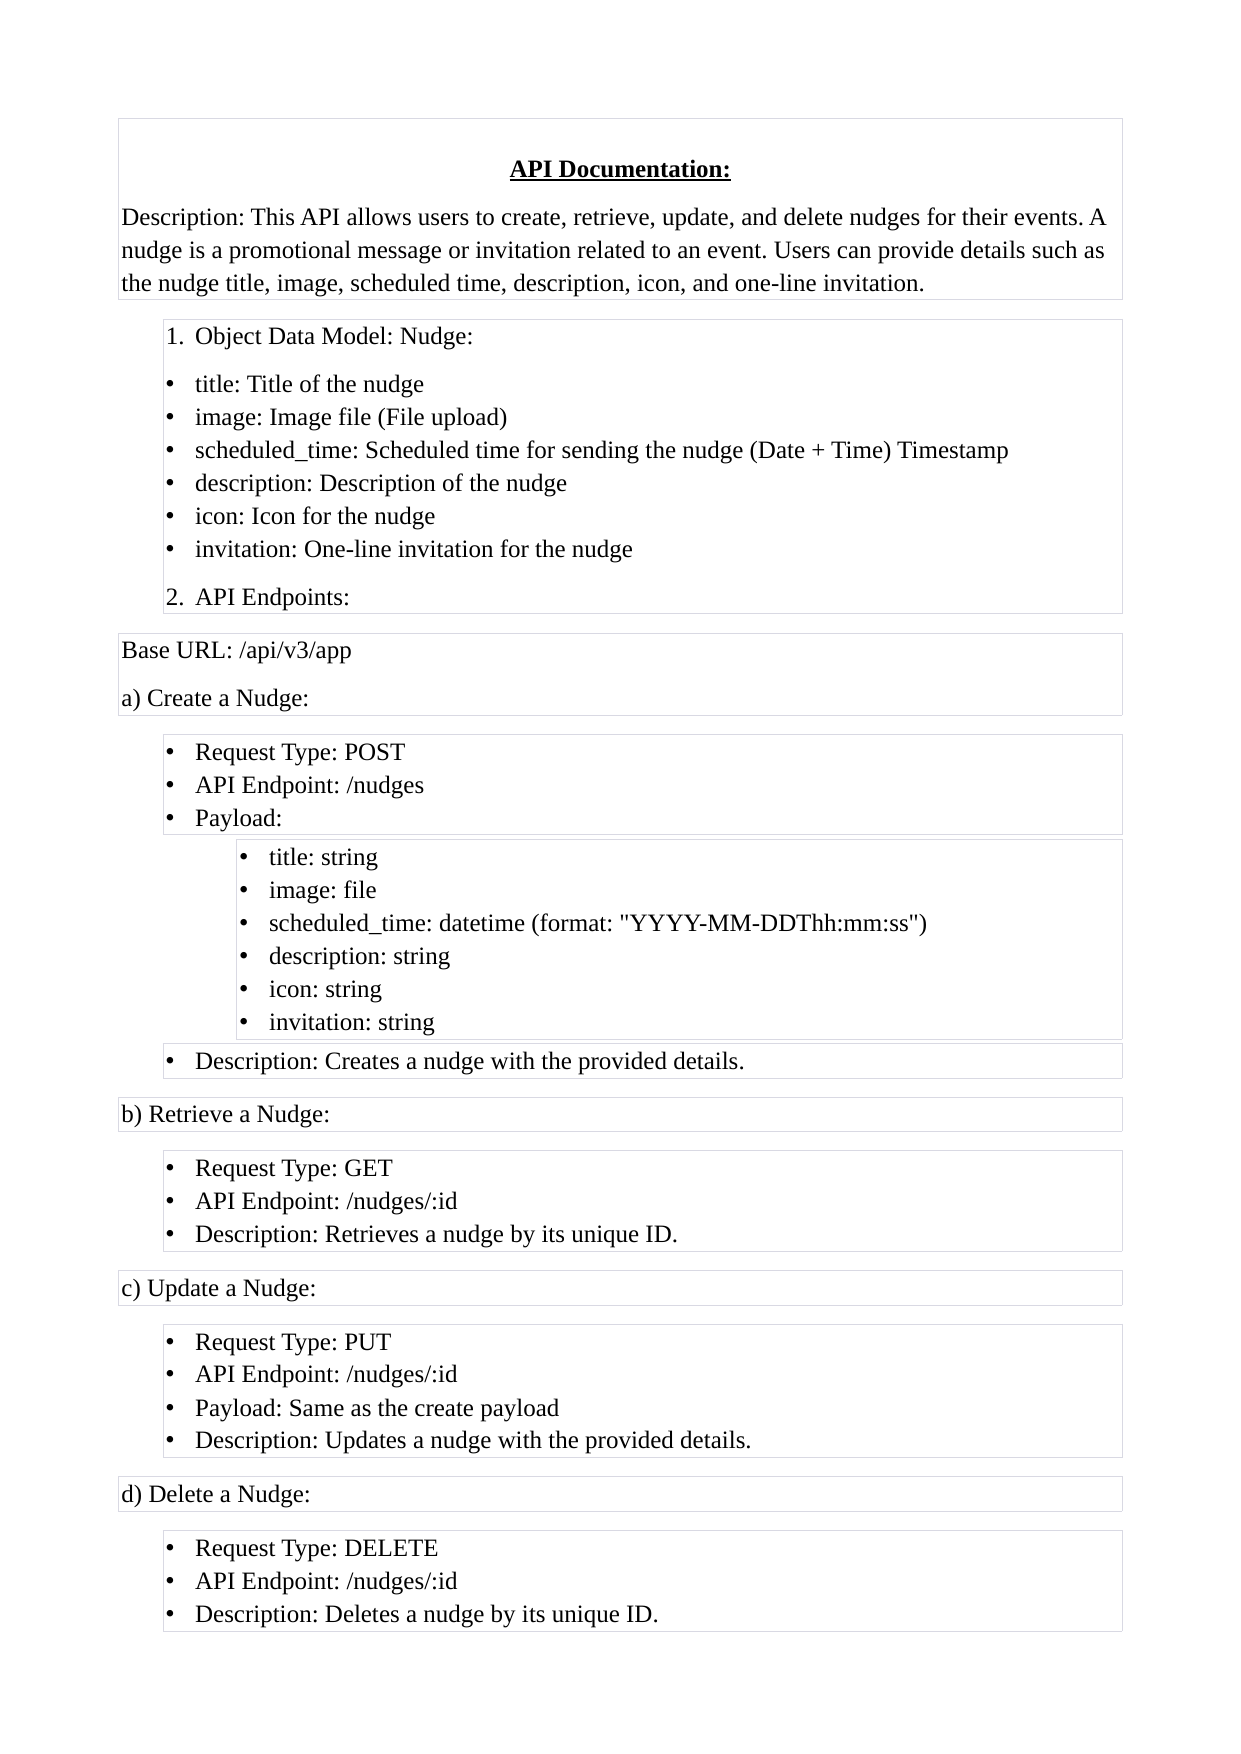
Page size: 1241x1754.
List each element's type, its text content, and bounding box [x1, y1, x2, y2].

list API Endpoint: /nudges/:id [164, 1357, 1122, 1388]
list icon: Icon for the nudge [164, 498, 1122, 530]
list Description: Retrieves a nudge by its unique ID. [164, 1216, 1122, 1251]
list Request Type: GET [164, 1151, 1122, 1182]
list invitation: string [237, 1004, 1122, 1039]
list invitation: One-line invitation for the nudge [164, 531, 1122, 563]
list icon: string [237, 971, 1122, 1003]
text a) Create a Nudge: [119, 680, 1122, 715]
text c) Update a Nudge: [119, 1271, 1122, 1305]
text Base URL: /api/v3/app [119, 634, 1122, 664]
list Object Data Model: Nudge: [164, 320, 1122, 350]
list API Endpoints: [164, 579, 1122, 613]
list scheduled_time: datetime (format: "YYYY-MM-DDThh:mm:ss") [237, 905, 1122, 937]
text b) Retrieve a Nudge: [119, 1098, 1122, 1131]
list description: Description of the nudge [164, 465, 1122, 497]
list API Endpoint: /nudges [164, 767, 1122, 798]
list title: string [237, 840, 1122, 871]
list Description: Updates a nudge with the provided details. [164, 1423, 1122, 1457]
list description: string [237, 938, 1122, 969]
list title: Title of the nudge [164, 366, 1122, 398]
list Payload: [164, 800, 1122, 834]
list Request Type: DELETE [164, 1531, 1122, 1562]
list API Endpoint: /nudges/:id [164, 1183, 1122, 1215]
list scheduled_time: Scheduled time for sending the nudge (Date + Time) Timestamp [164, 432, 1122, 464]
list Description: Deletes a nudge by its unique ID. [164, 1596, 1122, 1631]
text API Documentation: [119, 119, 1122, 183]
list image: Image file (File upload) [164, 399, 1122, 431]
text Description: This API allows users to create, retrieve, update, and delete nudges for their events. A nudge is a promotional message or invitation related to an event. Users can provide details such as the nudge title, image, scheduled time, description, icon, and one-line invitation. [119, 199, 1122, 299]
list Request Type: POST [164, 735, 1122, 765]
list image: file [237, 872, 1122, 903]
list Payload: Same as the create payload [164, 1389, 1122, 1421]
list API Endpoint: /nudges/:id [164, 1563, 1122, 1595]
list Description: Creates a nudge with the provided details. [164, 1044, 1122, 1078]
text d) Delete a Nudge: [119, 1477, 1122, 1511]
list Request Type: PUT [164, 1325, 1122, 1355]
